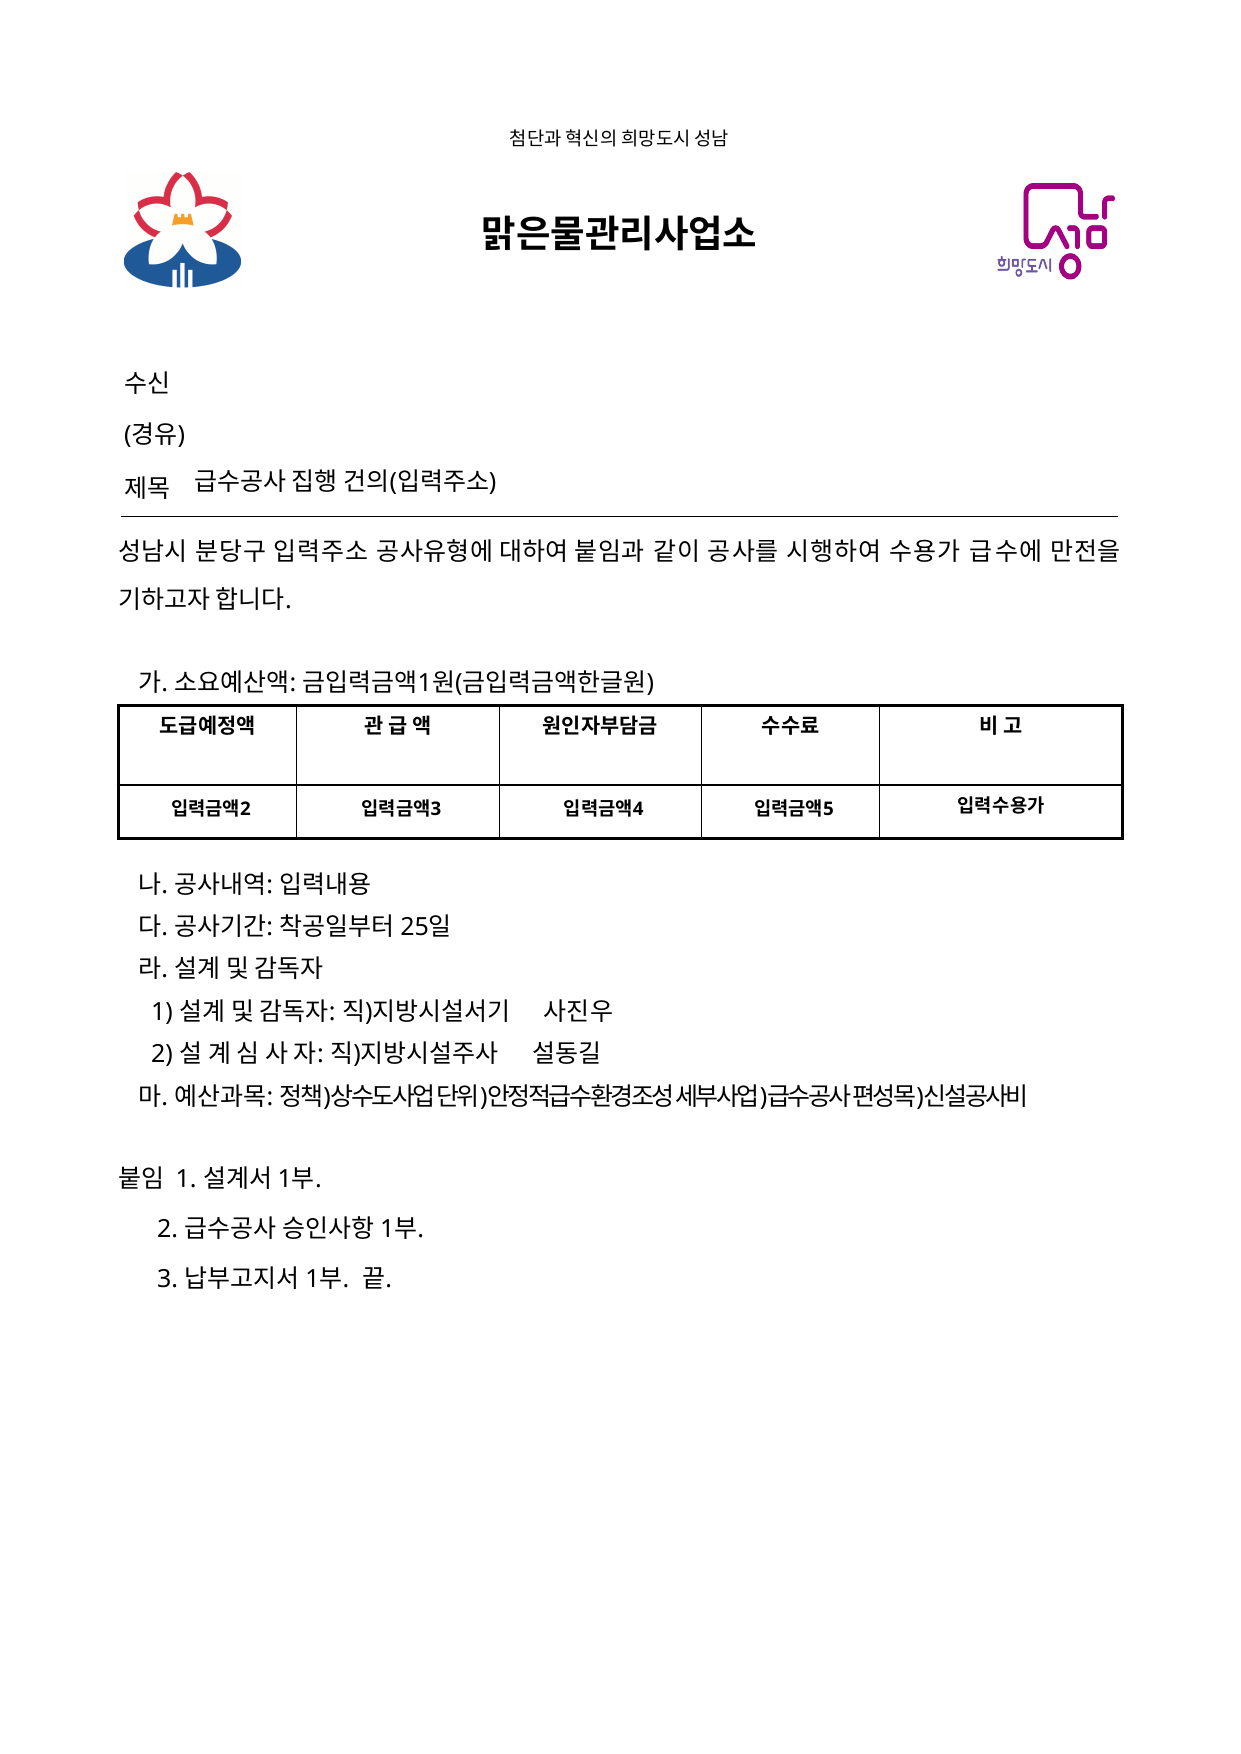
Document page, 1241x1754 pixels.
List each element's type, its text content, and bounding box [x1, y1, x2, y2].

text 나. 공사내역: 입력내용 [125, 840, 1122, 900]
text 3. 납부고지서 1부. 끝. [118, 1259, 1112, 1295]
table_cell 맑은물관리사업소 [244, 169, 994, 307]
table_cell 입력금액4 [500, 786, 701, 837]
text 마. 예산과목: 정책)상수도사업 단위)안정적급수환경조성 세부사업)급수공사 편성목)신설공사비 [125, 1076, 1122, 1112]
text 성남시 분당구 입력주소 공사유형에 대하여 붙임과 같이 공사를 시행하여 수용가 급수에 만전을 기하고자 합니다. [118, 531, 1122, 615]
table_header 첨단과 혁신의 희망도시 성남 [121, 121, 1118, 169]
table_cell 입력금액5 [702, 786, 879, 837]
table_cell 입력금액2 [120, 786, 296, 837]
table_cell 입력금액3 [297, 786, 499, 837]
table_header 수수료 [702, 707, 879, 784]
table_cell [121, 169, 244, 307]
table_header 원인자부담금 [500, 707, 701, 784]
picture [997, 171, 1115, 289]
text 붙임 1. 설계서 1부. [118, 1159, 1112, 1195]
table_cell [203, 408, 1118, 459]
table_cell 제목 [121, 459, 191, 516]
table_cell [995, 169, 1118, 307]
picture [123, 171, 242, 289]
text 가. 소요예산액: 금입력금액1원(금입력금액한글원) [118, 662, 1122, 698]
table_header 관 급 액 [297, 707, 499, 784]
table_cell (경유) [121, 408, 203, 459]
table_header 도급예정액 [120, 707, 296, 784]
table_cell 입력수용가 [880, 786, 1121, 837]
text 2) 설 계 심 사 자: 직)지방시설주사 설동길 [118, 1034, 1122, 1070]
text 2. 급수공사 승인사항 1부. [118, 1209, 1112, 1245]
table_cell 급수공사 집행 건의(입력주소) [191, 459, 1118, 516]
text 라. 설계 및 감독자 [118, 949, 1122, 985]
text 다. 공사기간: 착공일부터 25일 [118, 906, 1122, 943]
table_header 비 고 [880, 707, 1121, 784]
table_cell [121, 307, 1118, 357]
table_cell [191, 358, 1118, 408]
table_cell 수신 [121, 358, 191, 408]
text 1) 설계 및 감독자: 직)지방시설서기 사진우 [118, 991, 1122, 1027]
